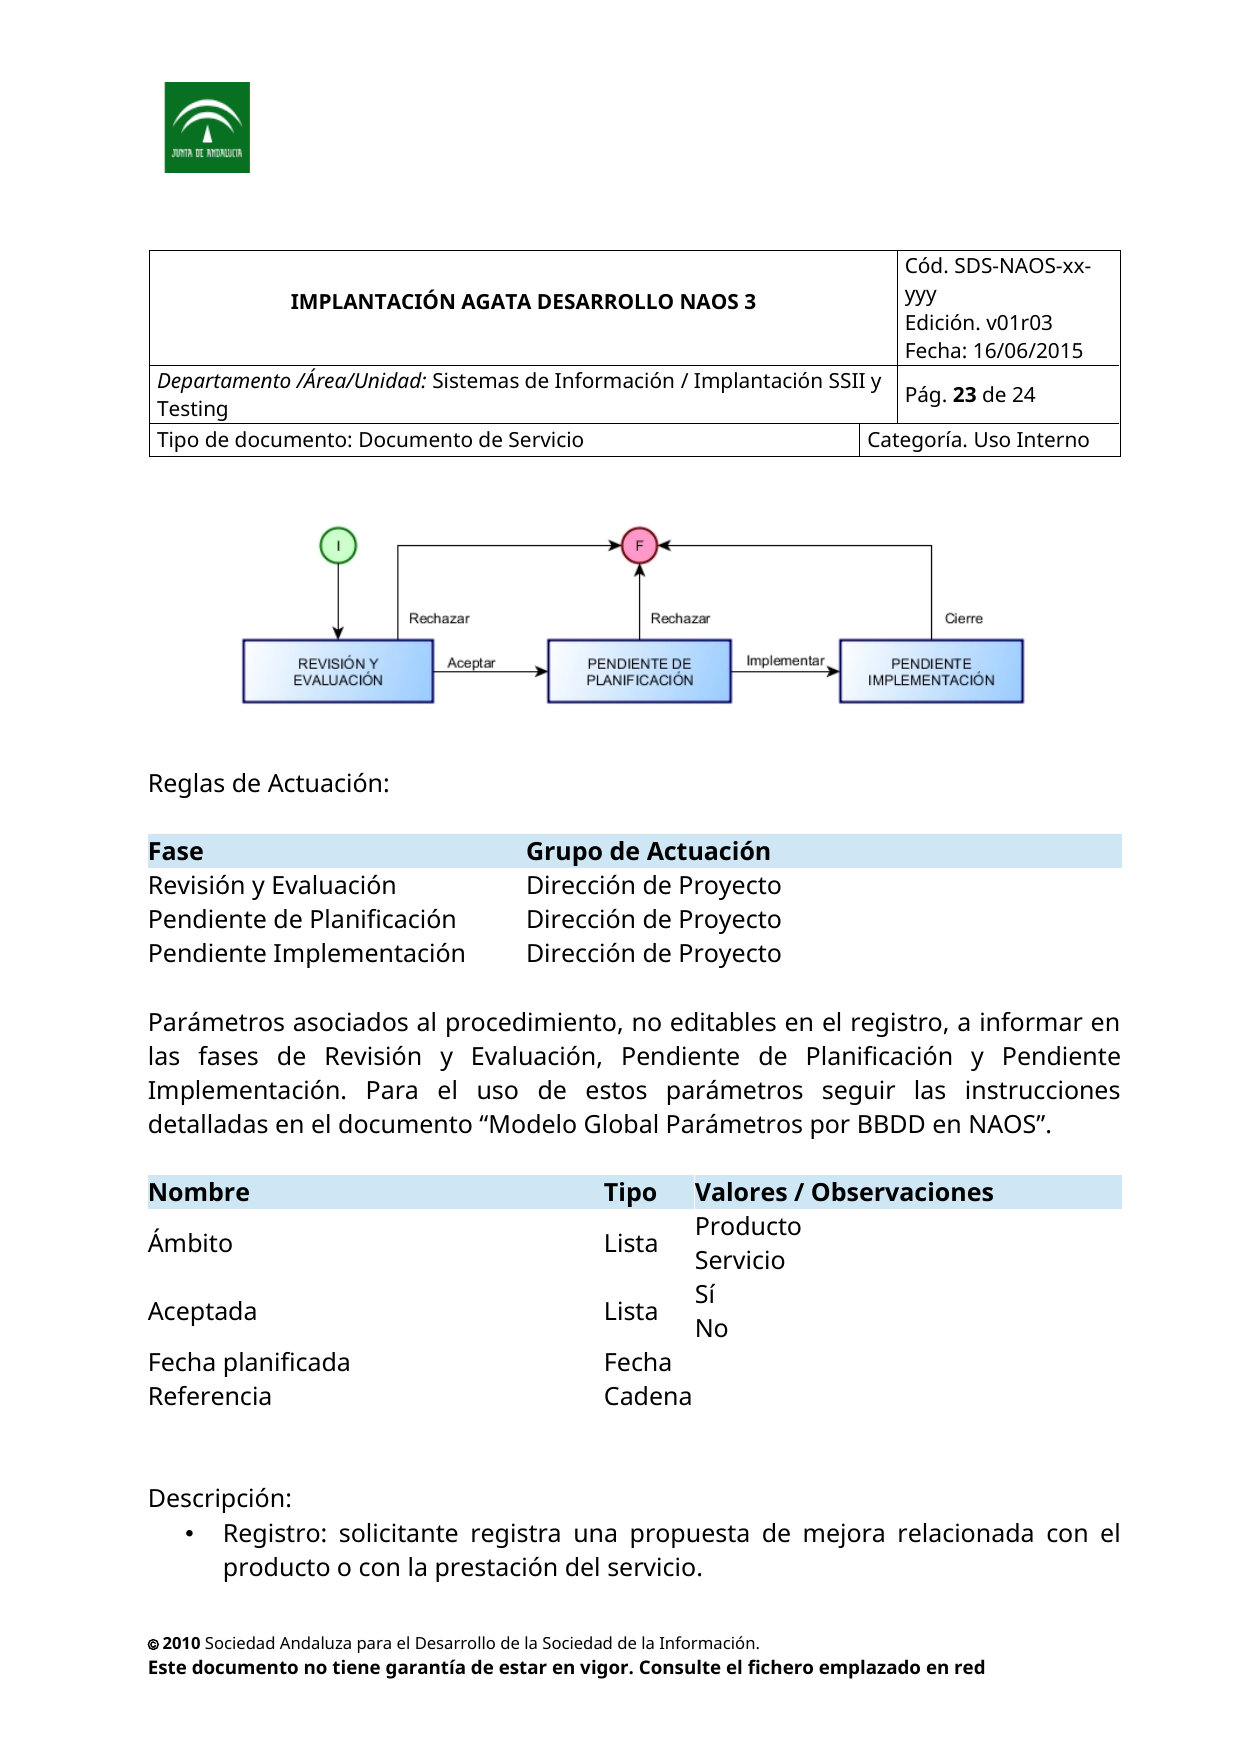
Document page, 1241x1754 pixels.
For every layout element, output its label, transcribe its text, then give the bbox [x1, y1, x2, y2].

table_cell Fecha planificada [148, 1345, 604, 1379]
table_cell [695, 1345, 1122, 1379]
text Parámetros asociados al procedimiento, no editables en el registro, a informar en las fases de Revisión y Evaluación, Pendiente de Planificación y Pendiente Implementación. Para el uso de estos parámetros seguir las instrucciones detalladas en el documento “Modelo Global Parámetros por BBDD en NAOS”. [148, 1004, 1122, 1141]
table_cell Sí No [695, 1277, 1122, 1345]
table_header Tipo [604, 1175, 694, 1209]
table_cell Dirección de Proyecto [526, 936, 1122, 970]
table_cell Producto Servicio [695, 1209, 1122, 1277]
table_header Grupo de Actuación [526, 834, 1122, 868]
table_cell Pendiente de Planificación [148, 902, 526, 936]
table_cell Lista [604, 1209, 694, 1277]
table_cell Dirección de Proyecto [526, 868, 1122, 902]
table_cell Pendiente Implementación [148, 936, 526, 970]
table_header Nombre [148, 1175, 604, 1209]
table_cell [695, 1379, 1122, 1413]
text Reglas de Actuación: [148, 766, 1122, 800]
table_header Fase [148, 834, 526, 868]
table_cell Referencia [148, 1379, 604, 1413]
table_cell Dirección de Proyecto [526, 902, 1122, 936]
table_cell Cadena [604, 1379, 694, 1413]
table_cell Revisión y Evaluación [148, 868, 526, 902]
table_cell Aceptada [148, 1277, 604, 1345]
table_header Valores / Observaciones [695, 1175, 1122, 1209]
list Registro: solicitante registra una propuesta de mejora relacionada con el producto o con la prestación del servicio. [185, 1515, 1122, 1583]
text Descripción: [148, 1481, 1122, 1515]
picture [221, 489, 1049, 732]
table_cell Lista [604, 1277, 694, 1345]
table_cell Ámbito [148, 1209, 604, 1277]
table_cell Fecha [604, 1345, 694, 1379]
